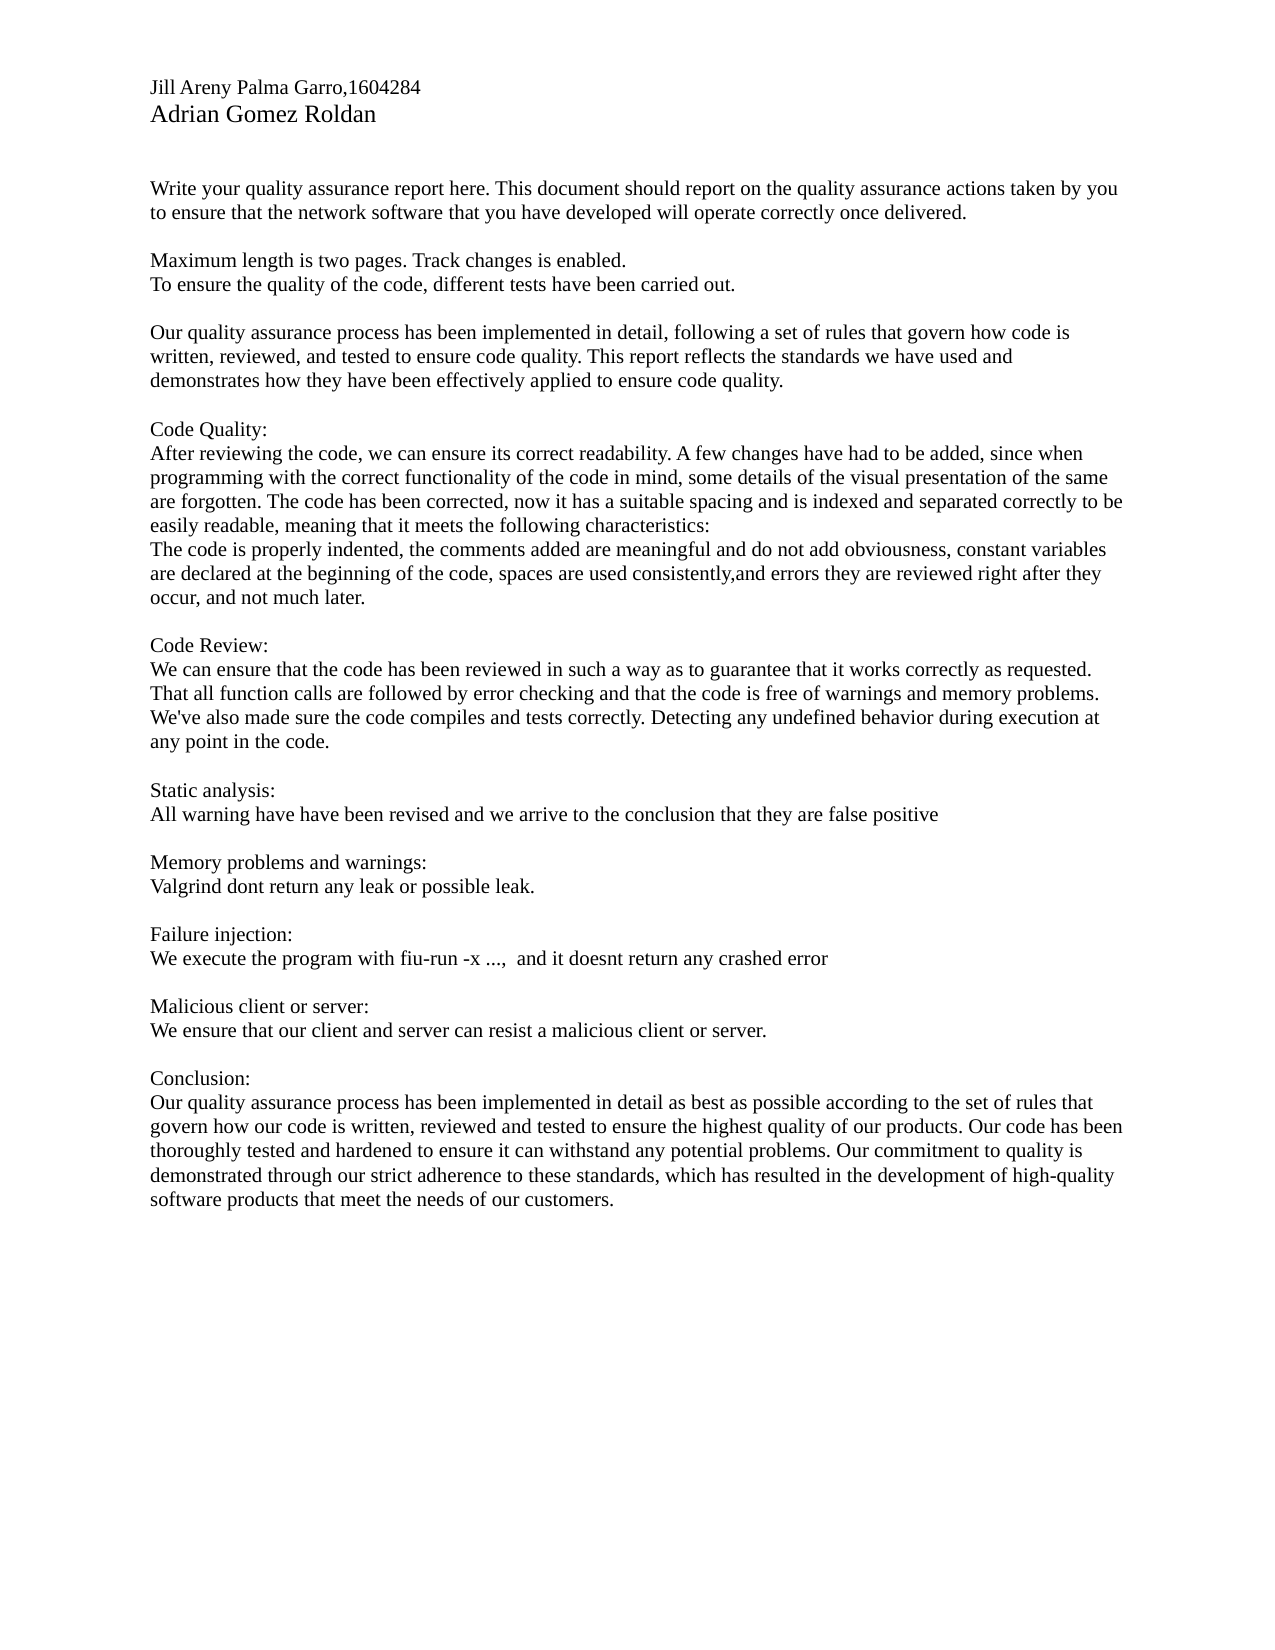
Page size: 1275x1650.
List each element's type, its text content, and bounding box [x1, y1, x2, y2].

text Conclusion: [150, 1066, 1125, 1090]
text Our quality assurance process has been implemented in detail as best as possible according to the set of rules that govern how our code is written, reviewed and tested to ensure the highest quality of our products. Our code has been thoroughly tested and hardened to ensure it can withstand any potential problems. Our commitment to quality is demonstrated through our strict adherence to these standards, which has resulted in the development of high-quality software products that meet the needs of our customers. [150, 1090, 1125, 1211]
text Code Quality: [150, 417, 1125, 441]
text Memory problems and warnings: [150, 850, 1125, 874]
text We ensure that our client and server can resist a malicious client or server. [150, 1018, 1125, 1042]
text Malicious client or server: [150, 994, 1125, 1018]
text Jill Areny Palma Garro,1604284 [150, 75, 1125, 99]
text Maximum length is two pages. Track changes is enabled. [150, 248, 1125, 272]
text To ensure the quality of the code, different tests have been carried out. [150, 272, 1125, 296]
text Static analysis: [150, 777, 1125, 802]
text We execute the program with fiu-run -x ..., and it doesnt return any crashed error [150, 946, 1125, 970]
text All warning have have been revised and we arrive to the conclusion that they are false positive [150, 802, 1125, 826]
text Our quality assurance process has been implemented in detail, following a set of rules that govern how code is written, reviewed, and tested to ensure code quality. This report reflects the standards we have used and demonstrates how they have been effectively applied to ensure code quality. [150, 320, 1125, 392]
text Adrian Gomez Roldan [150, 99, 1125, 128]
text Failure injection: [150, 922, 1125, 946]
text Code Review: [150, 633, 1125, 657]
text We can ensure that the code has been reviewed in such a way as to guarantee that it works correctly as requested. That all function calls are followed by error checking and that the code is free of warnings and memory problems. We've also made sure the code compiles and tests correctly. Detecting any undefined behavior during execution at any point in the code. [150, 657, 1125, 753]
text Valgrind dont return any leak or possible leak. [150, 874, 1125, 898]
text The code is properly indented, the comments added are meaningful and do not add obviousness, constant variables are declared at the beginning of the code, spaces are used consistently,and errors they are reviewed right after they occur, and not much later. [150, 537, 1125, 609]
text Write your quality assurance report here. This document should report on the quality assurance actions taken by you to ensure that the network software that you have developed will operate correctly once delivered. [150, 176, 1125, 224]
text After reviewing the code, we can ensure its correct readability. A few changes have had to be added, since when programming with the correct functionality of the code in mind, some details of the visual presentation of the same are forgotten. The code has been corrected, now it has a suitable spacing and is indexed and separated correctly to be easily readable, meaning that it meets the following characteristics: [150, 441, 1125, 537]
